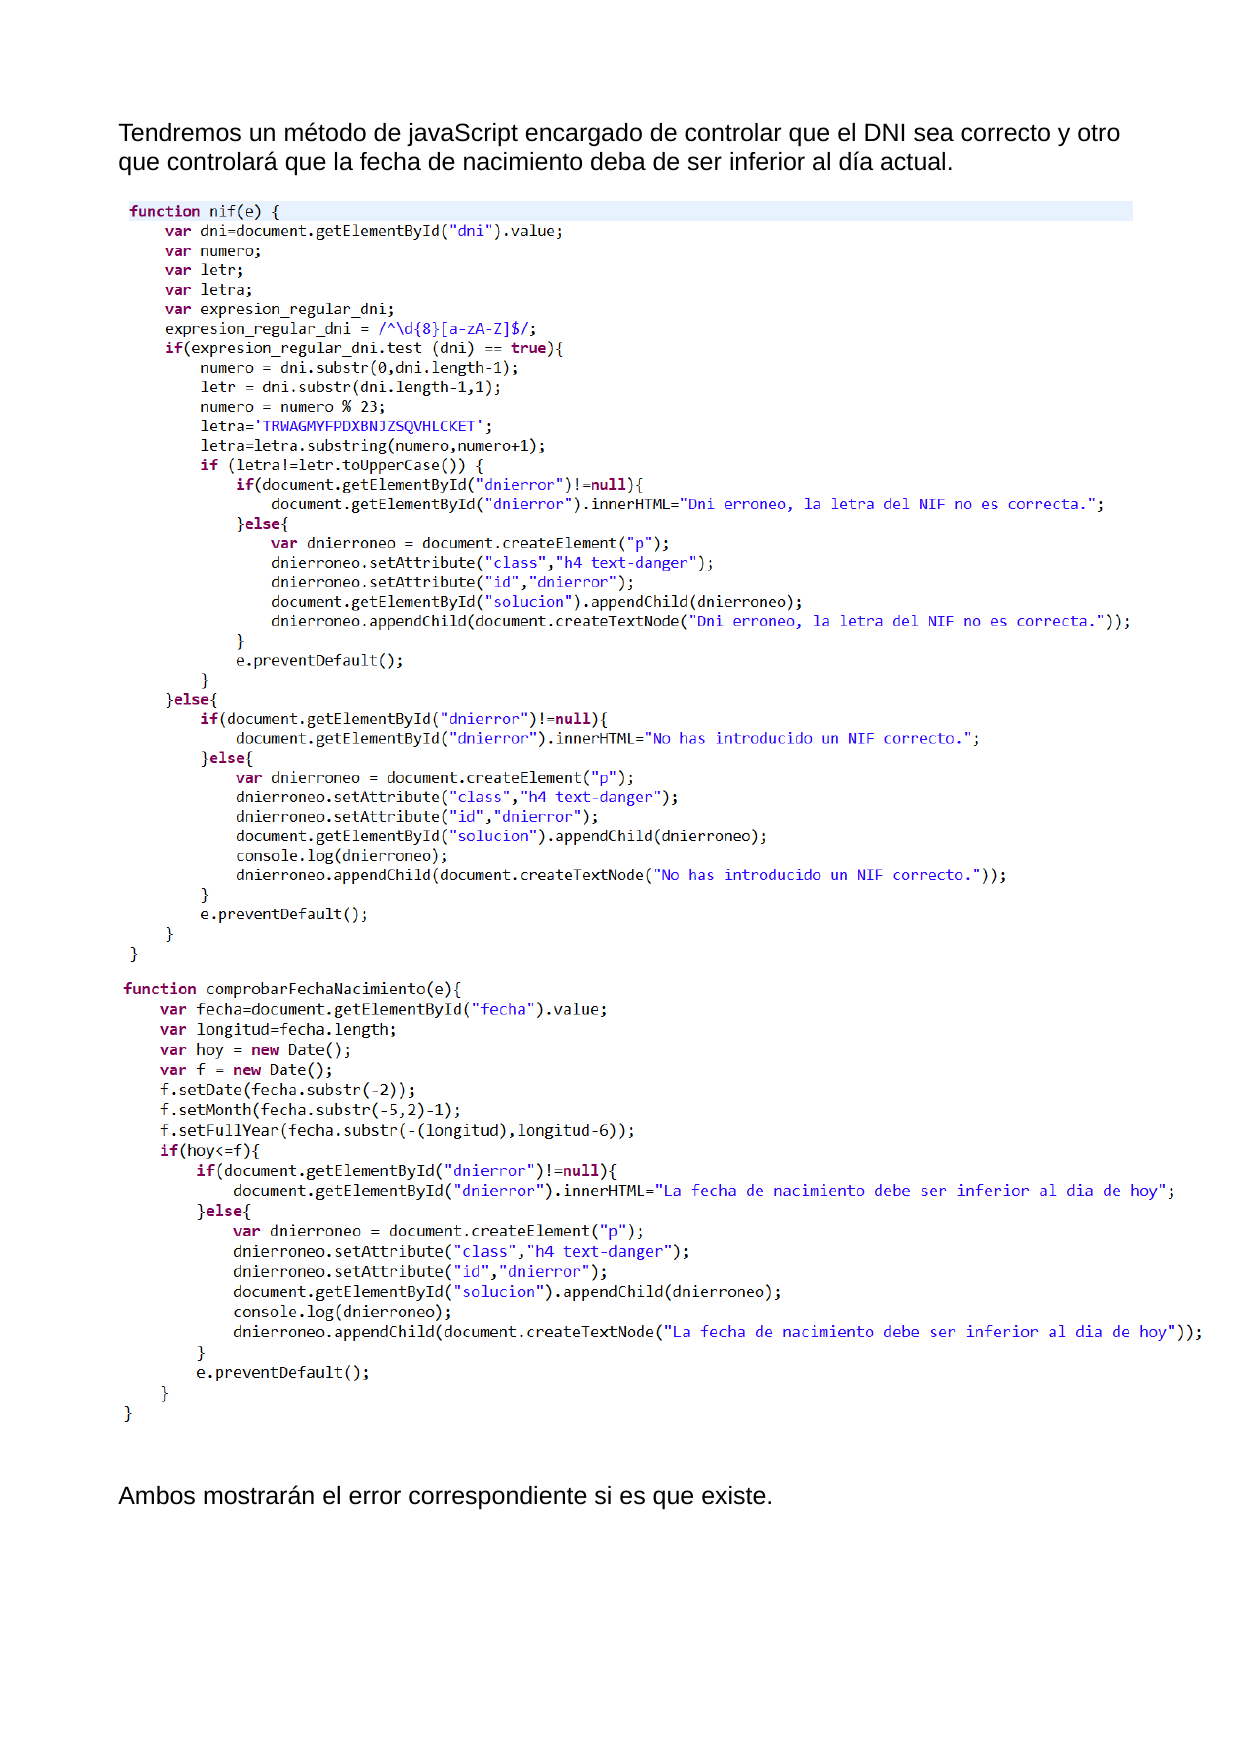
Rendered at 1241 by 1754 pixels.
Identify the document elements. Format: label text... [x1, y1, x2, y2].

text Tendremos un método de javaScript encargado de controlar que el DNI sea correcto y otro que controlará que la fecha de nacimiento deba de ser inferior al día actual. [118, 118, 1122, 176]
text Ambos mostrarán el error correspondiente si es que existe. [118, 1481, 1122, 1509]
picture [129, 201, 1133, 972]
picture [121, 981, 1204, 1424]
